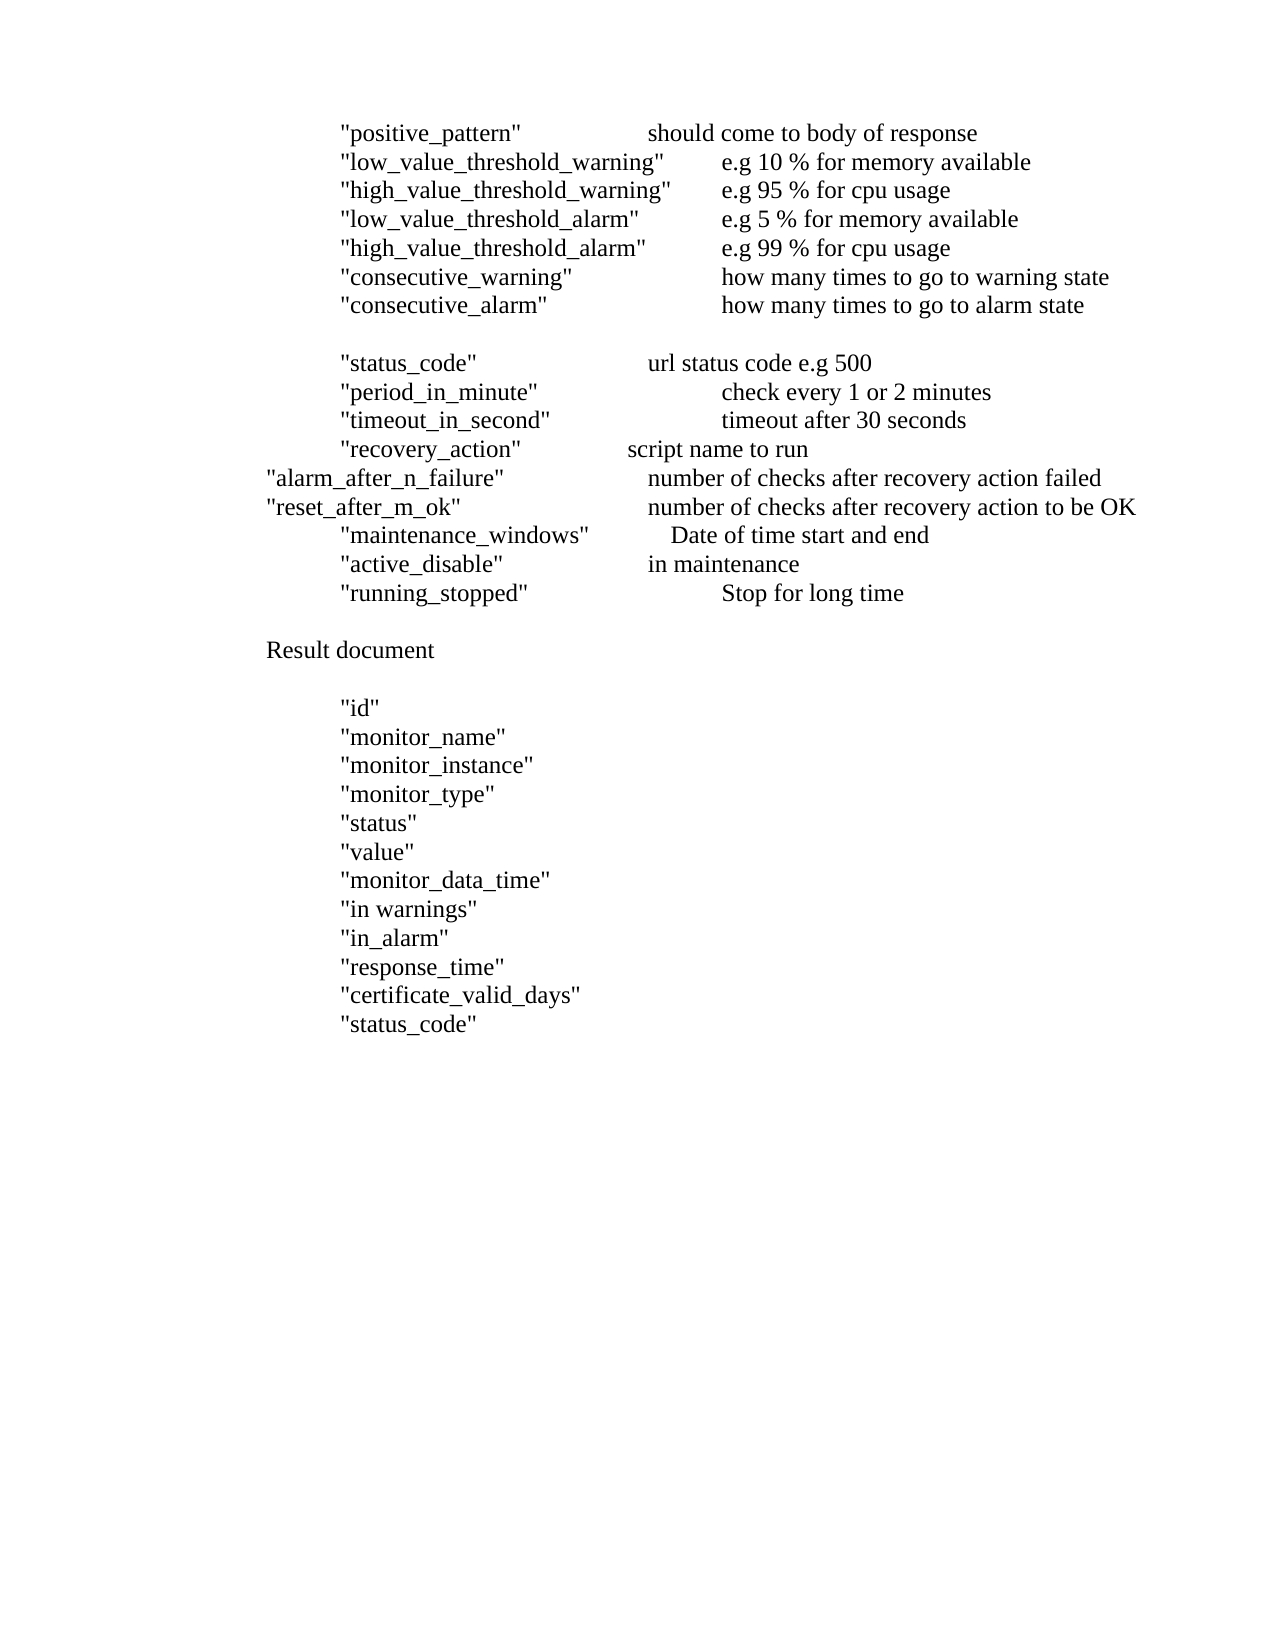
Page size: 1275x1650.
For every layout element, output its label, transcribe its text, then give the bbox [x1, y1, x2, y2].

text "high_value_threshold_warning" e.g 95 % for cpu usage [118, 176, 1157, 204]
text "monitor_instance" [118, 751, 1157, 779]
text "recovery_action" script name to run [118, 434, 1157, 463]
text Result document [118, 636, 1157, 664]
text "consecutive_warning" how many times to go to warning state [118, 262, 1157, 291]
text "alarm_after_n_failure" number of checks after recovery action failed [118, 463, 1157, 492]
text "timeout_in_second" timeout after 30 seconds [118, 406, 1157, 434]
text "reset_after_m_ok" number of checks after recovery action to be OK [118, 492, 1157, 521]
text "positive_pattern" should come to body of response [118, 118, 1157, 147]
text "in_alarm" [118, 923, 1157, 952]
text "active_disable" in maintenance [118, 549, 1157, 578]
text "monitor_data_time" [118, 866, 1157, 894]
text "response_time" [118, 952, 1157, 981]
text "status_code" url status code e.g 500 [118, 348, 1157, 377]
text "maintenance_windows" Date of time start and end [118, 521, 1157, 549]
text "low_value_threshold_warning" e.g 10 % for memory available [118, 147, 1157, 176]
text "status_code" [118, 1009, 1157, 1038]
text "high_value_threshold_alarm" e.g 99 % for cpu usage [118, 233, 1157, 262]
text "period_in_minute" check every 1 or 2 minutes [118, 377, 1157, 406]
text "in warnings" [118, 894, 1157, 923]
text "low_value_threshold_alarm" e.g 5 % for memory available [118, 204, 1157, 233]
text "id" [118, 693, 1157, 722]
text "value" [118, 837, 1157, 866]
text "running_stopped" Stop for long time [118, 578, 1157, 607]
text "monitor_name" [118, 722, 1157, 751]
text "monitor_type" [118, 779, 1157, 808]
text "status" [118, 808, 1157, 837]
text "certificate_valid_days" [118, 981, 1157, 1009]
text "consecutive_alarm" how many times to go to alarm state [118, 291, 1157, 348]
